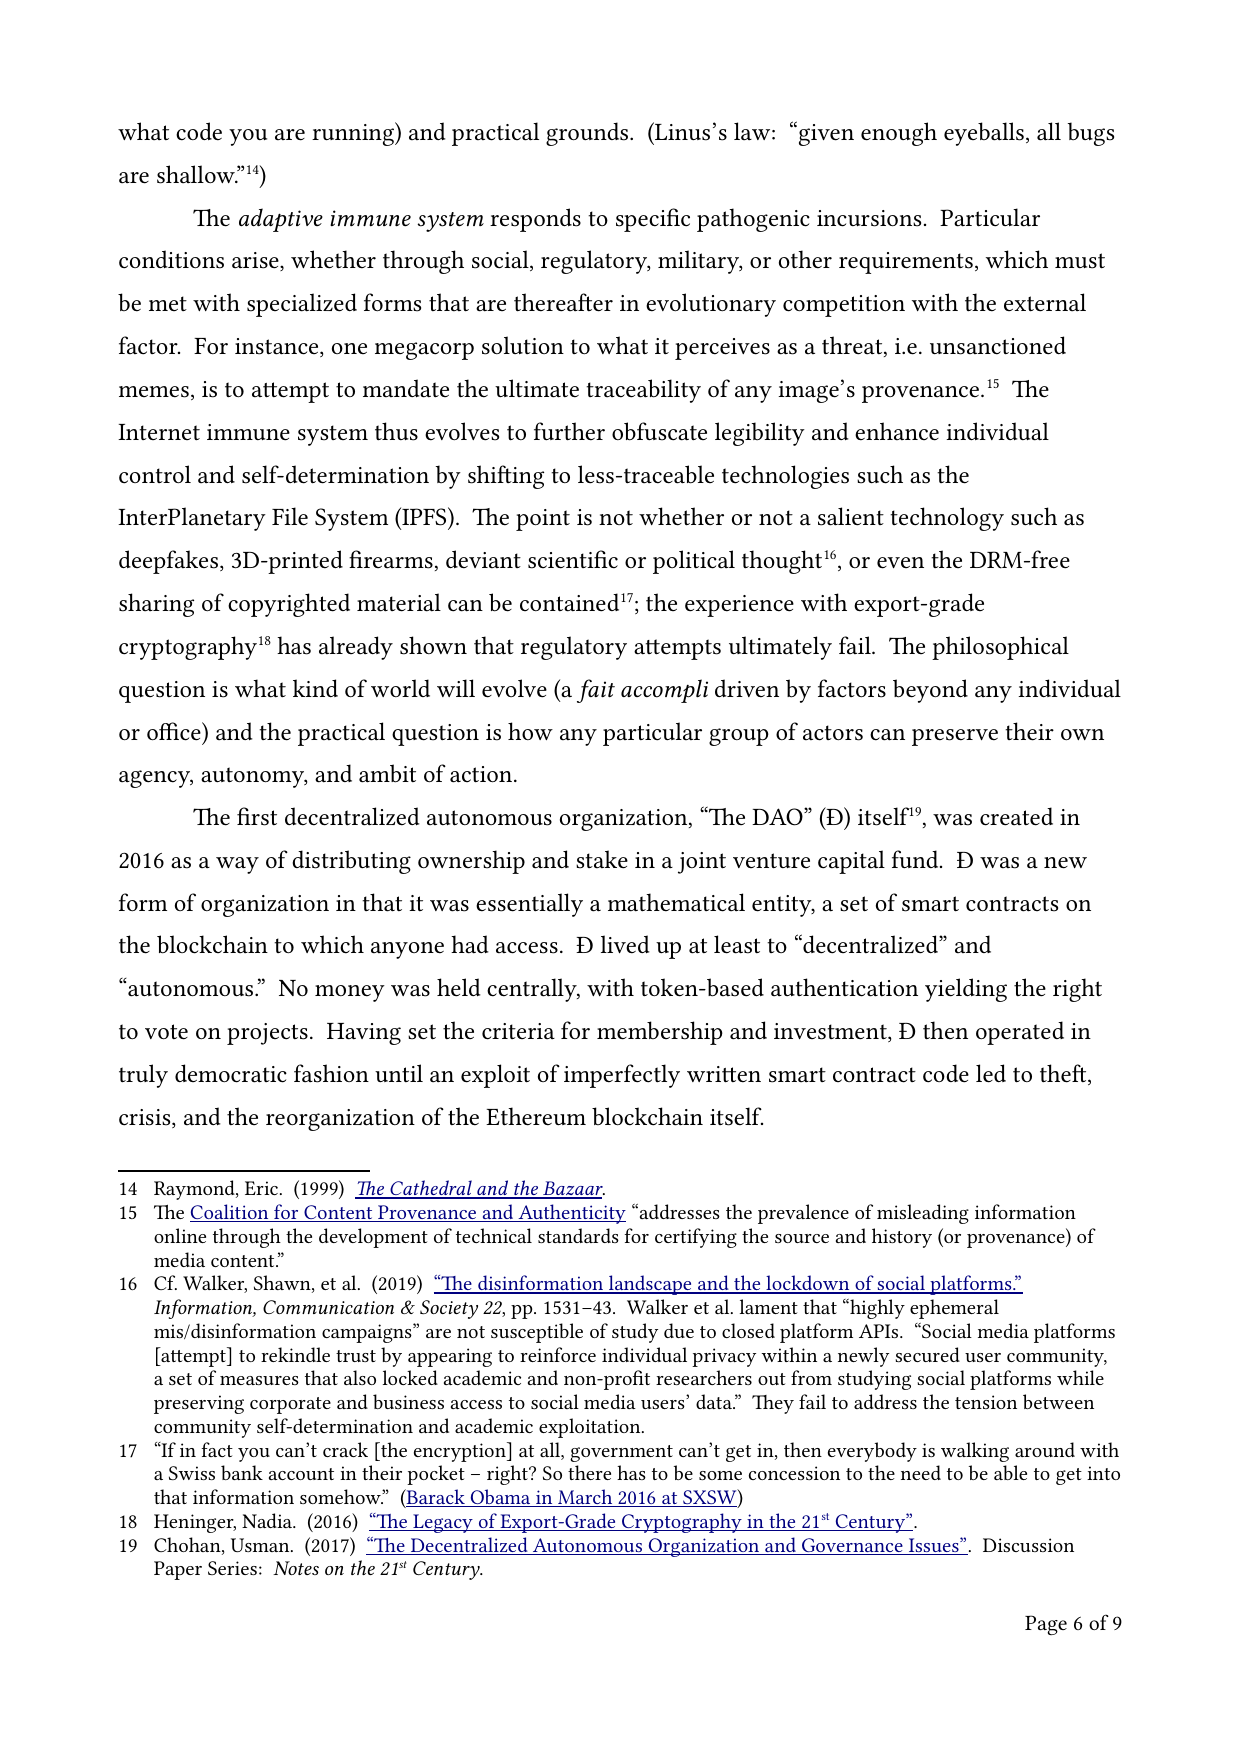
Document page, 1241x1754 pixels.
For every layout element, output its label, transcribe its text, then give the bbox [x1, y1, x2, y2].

text The adaptive immune system responds to specific pathogenic incursions. Particular conditions arise, whether through social, regulatory, military, or other requirements, which must be met with specialized forms that are thereafter in evolutionary competition with the external factor. For instance, one megacorp solution to what it perceives as a threat, i.e. unsanctioned memes, is to attempt to mandate the ultimate traceability of any image’s provenance. The Internet immune system thus evolves to further obfuscate legibility and enhance individual control and self-determination by shifting to less-traceable technologies such as the InterPlanetary File System (IPFS). The point is not whether or not a salient technology such as deepfakes, 3D-printed firearms, deviant scientific or political thought, or even the DRM-free sharing of copyrighted material can be contained; the experience with export-grade cryptography has already shown that regulatory attempts ultimately fail. The philosophical question is what kind of world will evolve (a fait accompli driven by factors beyond any individual or office) and the practical question is how any particular group of actors can preserve their own agency, autonomy, and ambit of action. [118, 204, 1122, 789]
text Cf. Walker, Shawn, et al. (2019) “The disinformation landscape and the lockdown of social platforms.” Information, Communication & Society 22, pp. 1531–43. Walker et al. lament that “highly ephemeral mis/disinformation campaigns” are not susceptible of study due to closed platform APIs. “Social media platforms [attempt] to rekindle trust by appearing to reinforce individual privacy within a newly secured user community, a set of measures that also locked academic and non-profit researchers out from studying social platforms while preserving corporate and business access to social media users’ data.” They fail to address the tension between community self-determination and academic exploitation. [118, 1272, 1122, 1438]
text Chohan, Usman. (2017) “The Decentralized Autonomous Organization and Governance Issues”. Discussion Paper Series: Notes on the 21st Century. [118, 1533, 1122, 1581]
text “If in fact you can’t crack [the encryption] at all, government can’t get in, then everybody is walking around with a Swiss bank account in their pocket – right? So there has to be some concession to the need to be able to get into that information somehow.” (Barack Obama in March 2016 at SXSW) [118, 1438, 1122, 1510]
text what code you are running) and practical grounds. (Linus’s law: “given enough eyeballs, all bugs are shallow.”) [118, 118, 1122, 189]
text Raymond, Eric. (1999) The Cathedral and the Bazaar. [118, 1177, 1122, 1201]
text Heninger, Nadia. (2016) “The Legacy of Export-Grade Cryptography in the 21st Century”. [118, 1510, 1122, 1533]
text The Coalition for Content Provenance and Authenticity “addresses the prevalence of misleading information online through the development of technical standards for certifying the source and history (or provenance) of media content.” [118, 1201, 1122, 1272]
text The first decentralized autonomous organization, “The DAO” (Đ) itself, was created in 2016 as a way of distributing ownership and stake in a joint venture capital fund. Đ was a new form of organization in that it was essentially a mathematical entity, a set of smart contracts on the blockchain to which anyone had access. Đ lived up at least to “decentralized” and “autonomous.” No money was held centrally, with token-based authentication yielding the right to vote on projects. Having set the criteria for membership and investment, Đ then operated in truly democratic fashion until an exploit of imperfectly written smart contract code led to theft, crisis, and the reorganization of the Ethereum blockchain itself. [118, 803, 1122, 1131]
